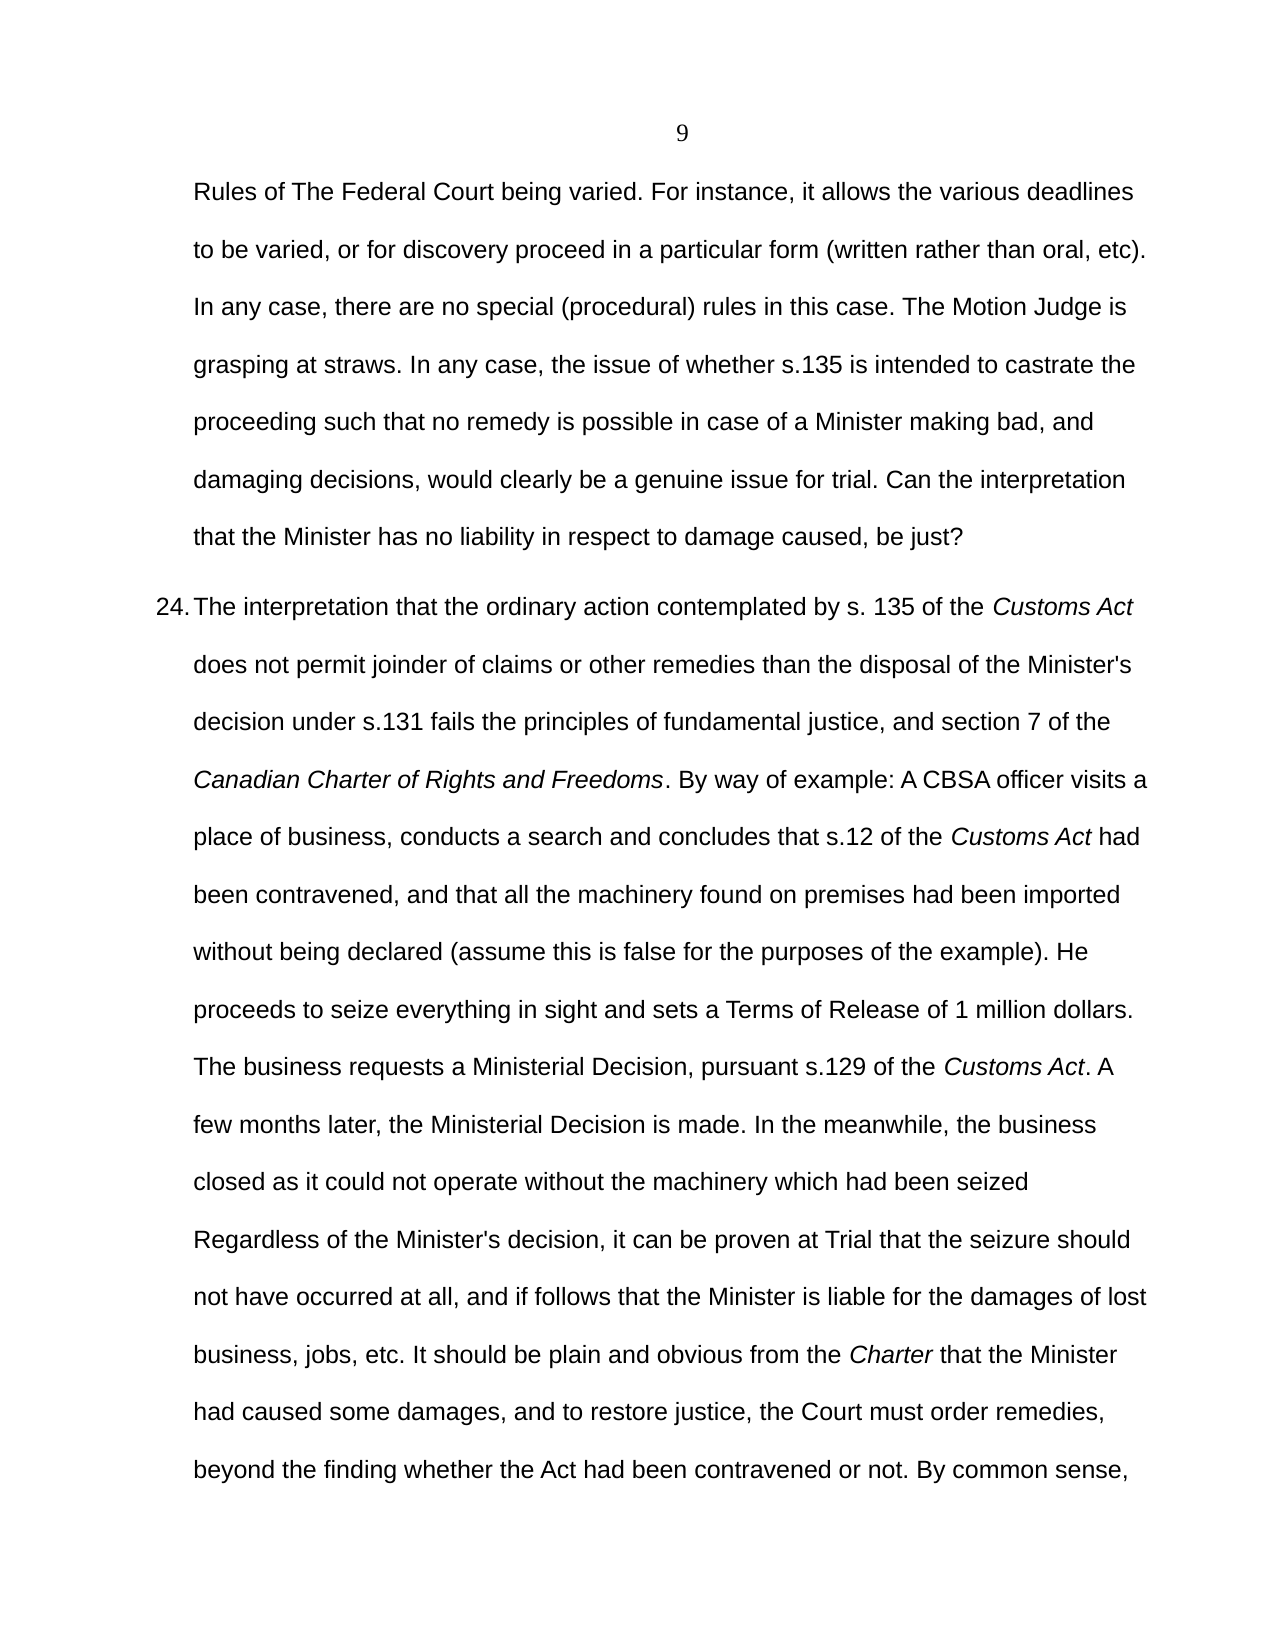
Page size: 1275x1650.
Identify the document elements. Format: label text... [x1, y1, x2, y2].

subtitle Rules of The Federal Court being varied. For instance, it allows the various deadlines to be varied, or for discovery proceed in a particular form (written rather than oral, etc). In any case, there are no special (procedural) rules in this case. The Motion Judge is grasping at straws. In any case, the issue of whether s.135 is intended to castrate the proceeding such that no remedy is possible in case of a Minister making bad, and damaging decisions, would clearly be a genuine issue for trial. Can the interpretation that the Minister has no liability in respect to damage caused, be just? [156, 177, 1157, 551]
subtitle The interpretation that the ordinary action contemplated by s. 135 of the Customs Act does not permit joinder of claims or other remedies than the disposal of the Minister's decision under s.131 fails the principles of fundamental justice, and section 7 of the Canadian Charter of Rights and Freedoms. By way of example: A CBSA officer visits a place of business, conducts a search and concludes that s.12 of the Customs Act had been contravened, and that all the machinery found on premises had been imported without being declared (assume this is false for the purposes of the example). He proceeds to seize everything in sight and sets a Terms of Release of 1 million dollars. The business requests a Ministerial Decision, pursuant s.129 of the Customs Act. A few months later, the Ministerial Decision is made. In the meanwhile, the business closed as it could not operate without the machinery which had been seized Regardless of the Minister's decision, it can be proven at Trial that the seizure should not have occurred at all, and if follows that the Minister is liable for the damages of lost business, jobs, etc. It should be plain and obvious from the Charter that the Minister had caused some damages, and to restore justice, the Court must order remedies, beyond the finding whether the Act had been contravened or not. By common sense, [156, 592, 1157, 1483]
